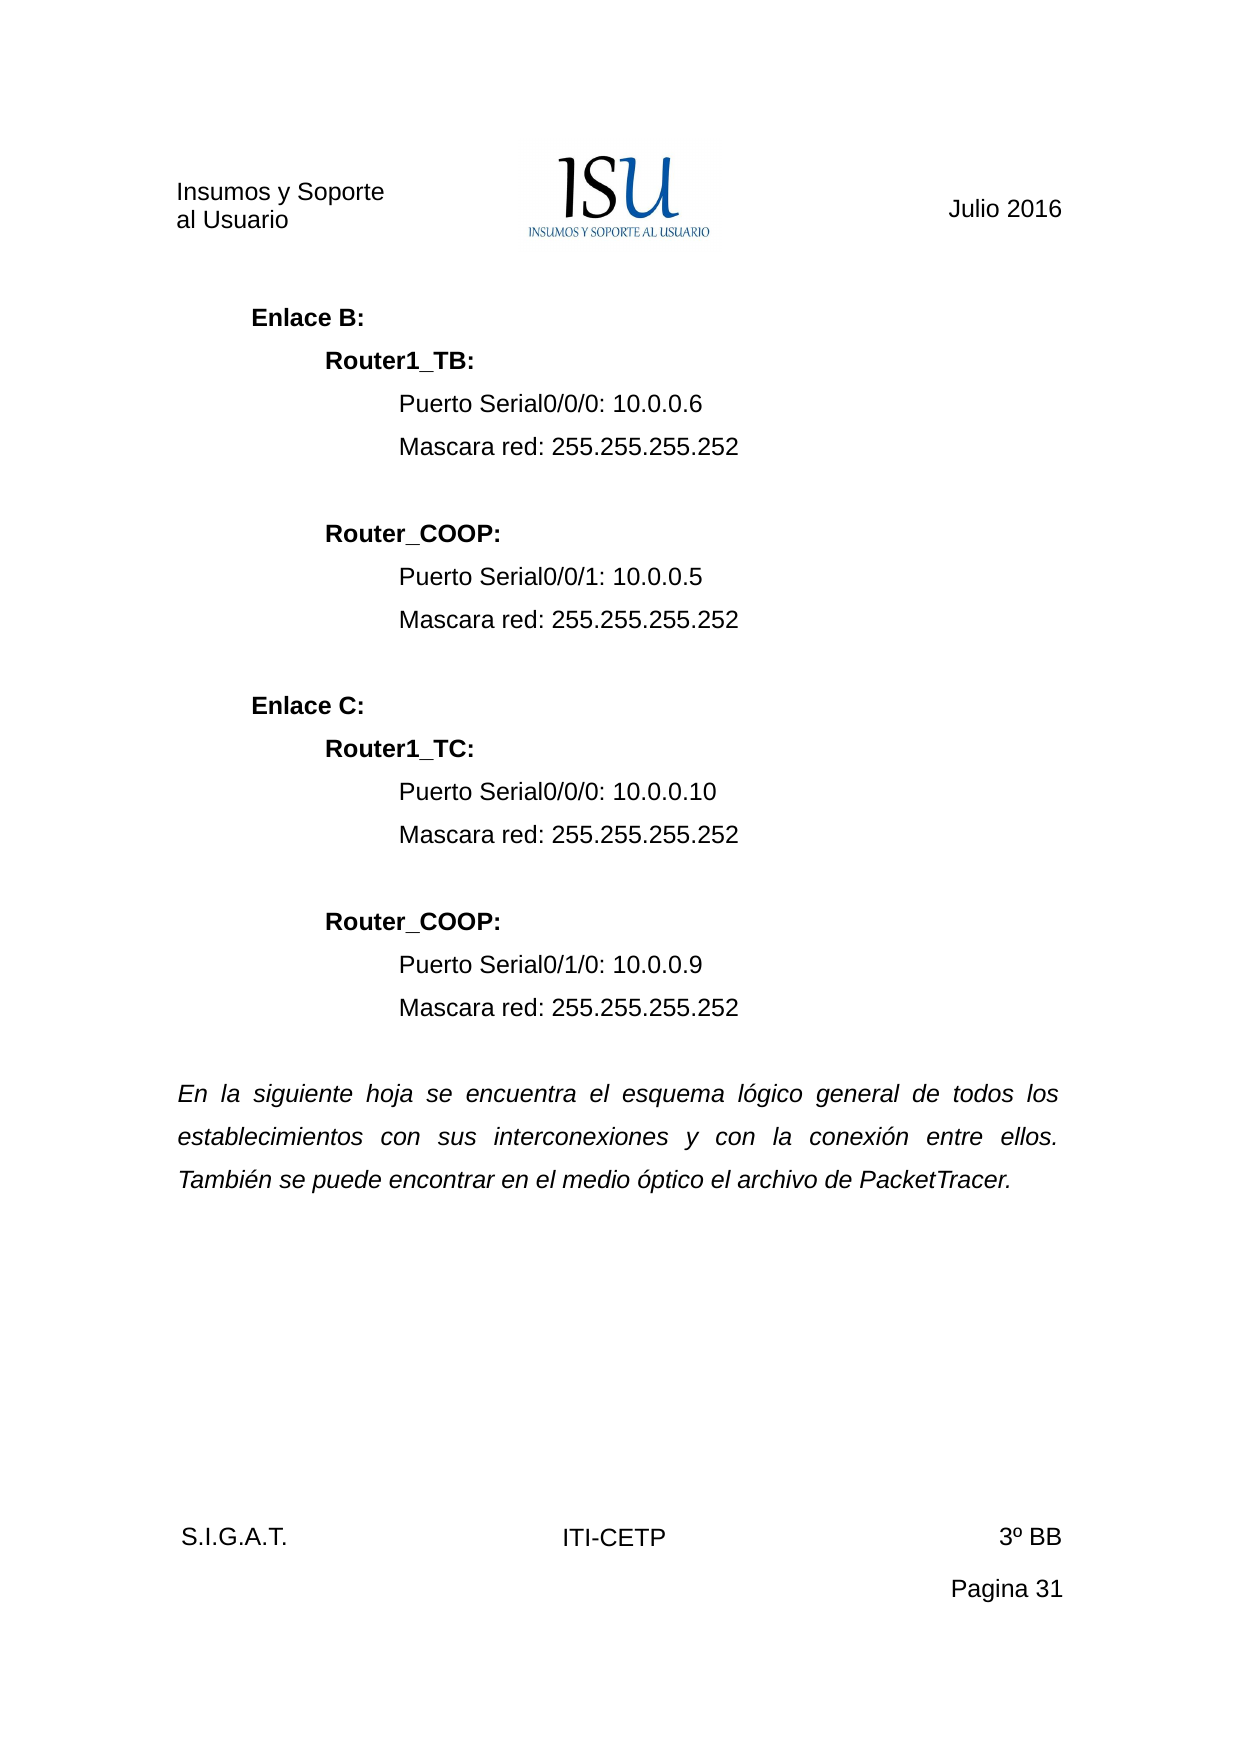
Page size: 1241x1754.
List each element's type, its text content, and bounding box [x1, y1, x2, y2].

text Router_COOP: [177, 518, 1063, 547]
picture [517, 138, 723, 252]
text Enlace B: [177, 303, 1063, 332]
text Mascara red: 255.255.255.252 [177, 820, 1063, 849]
text Mascara red: 255.255.255.252 [177, 432, 1063, 461]
text Mascara red: 255.255.255.252 [177, 605, 1063, 633]
text Puerto Serial0/0/0: 10.0.0.6 [177, 389, 1063, 418]
text Puerto Serial0/0/1: 10.0.0.5 [177, 562, 1063, 590]
text Mascara red: 255.255.255.252 [177, 993, 1063, 1022]
text Puerto Serial0/0/0: 10.0.0.10 [177, 777, 1063, 806]
text Puerto Serial0/1/0: 10.0.0.9 [177, 950, 1063, 978]
text Enlace C: [177, 691, 1063, 720]
text Router_COOP: [177, 907, 1063, 935]
text Router1_TC: [177, 734, 1063, 763]
text En la siguiente hoja se encuentra el esquema lógico general de todos los establecimientos con sus interconexiones y con la conexión entre ellos. También se puede encontrar en el medio óptico el archivo de PacketTracer. [177, 1079, 1063, 1194]
text Router1_TB: [177, 346, 1063, 375]
